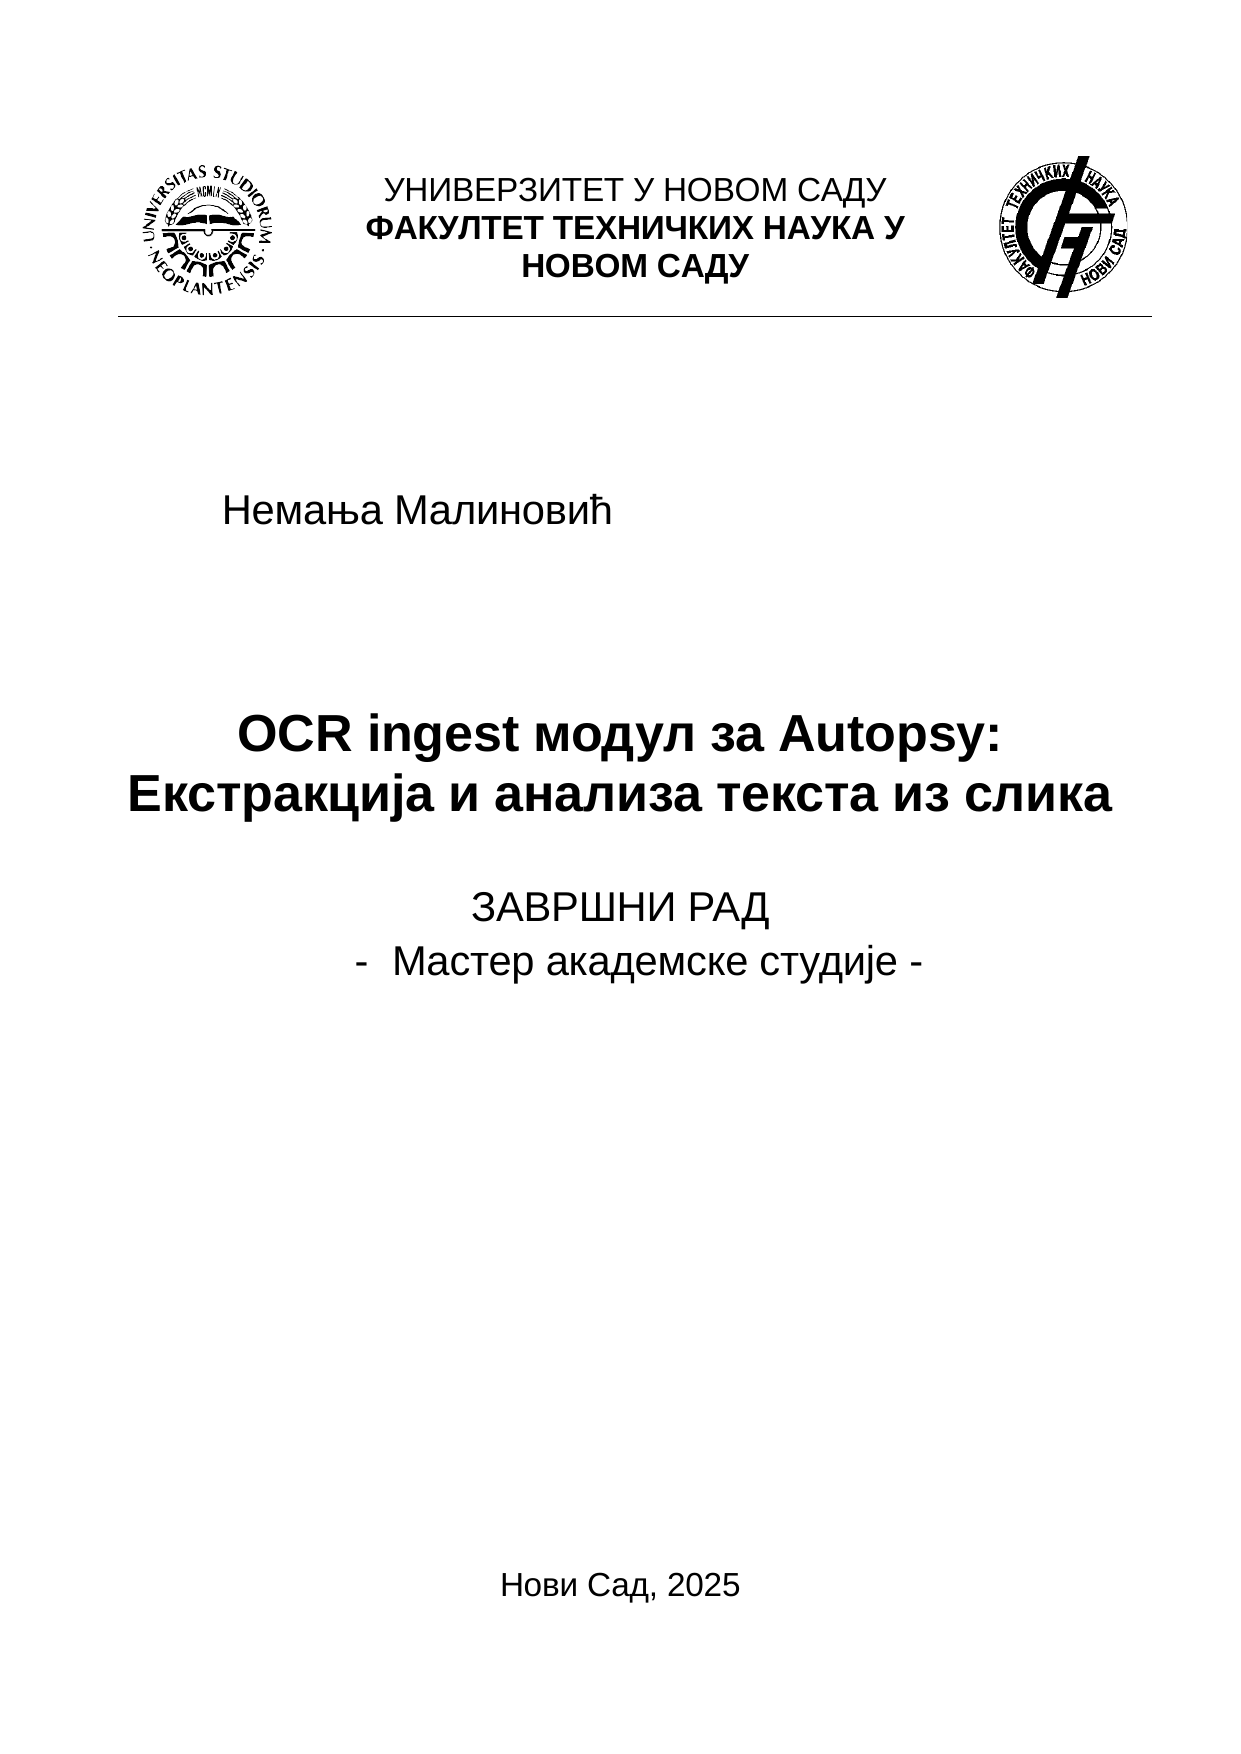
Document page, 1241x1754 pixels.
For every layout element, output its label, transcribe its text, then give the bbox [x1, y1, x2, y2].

text OCR ingest модул за Autopsy: Екстракција и анализа текста из слика [118, 702, 1122, 822]
list Mастер академске студије - [156, 937, 1122, 985]
table_header [118, 139, 295, 316]
text ЗАВРШНИ РАД [118, 883, 1122, 931]
text Нови Сад, 2025 [118, 1565, 1122, 1603]
table_header УНИВЕРЗИТЕТ У НОВОМ САДУ ФАКУЛТЕТ ТЕХНИЧКИХ НАУКА У НОВОМ САДУ [295, 139, 974, 316]
text Немања Малиновић [222, 486, 1122, 534]
table_header [975, 139, 1152, 316]
